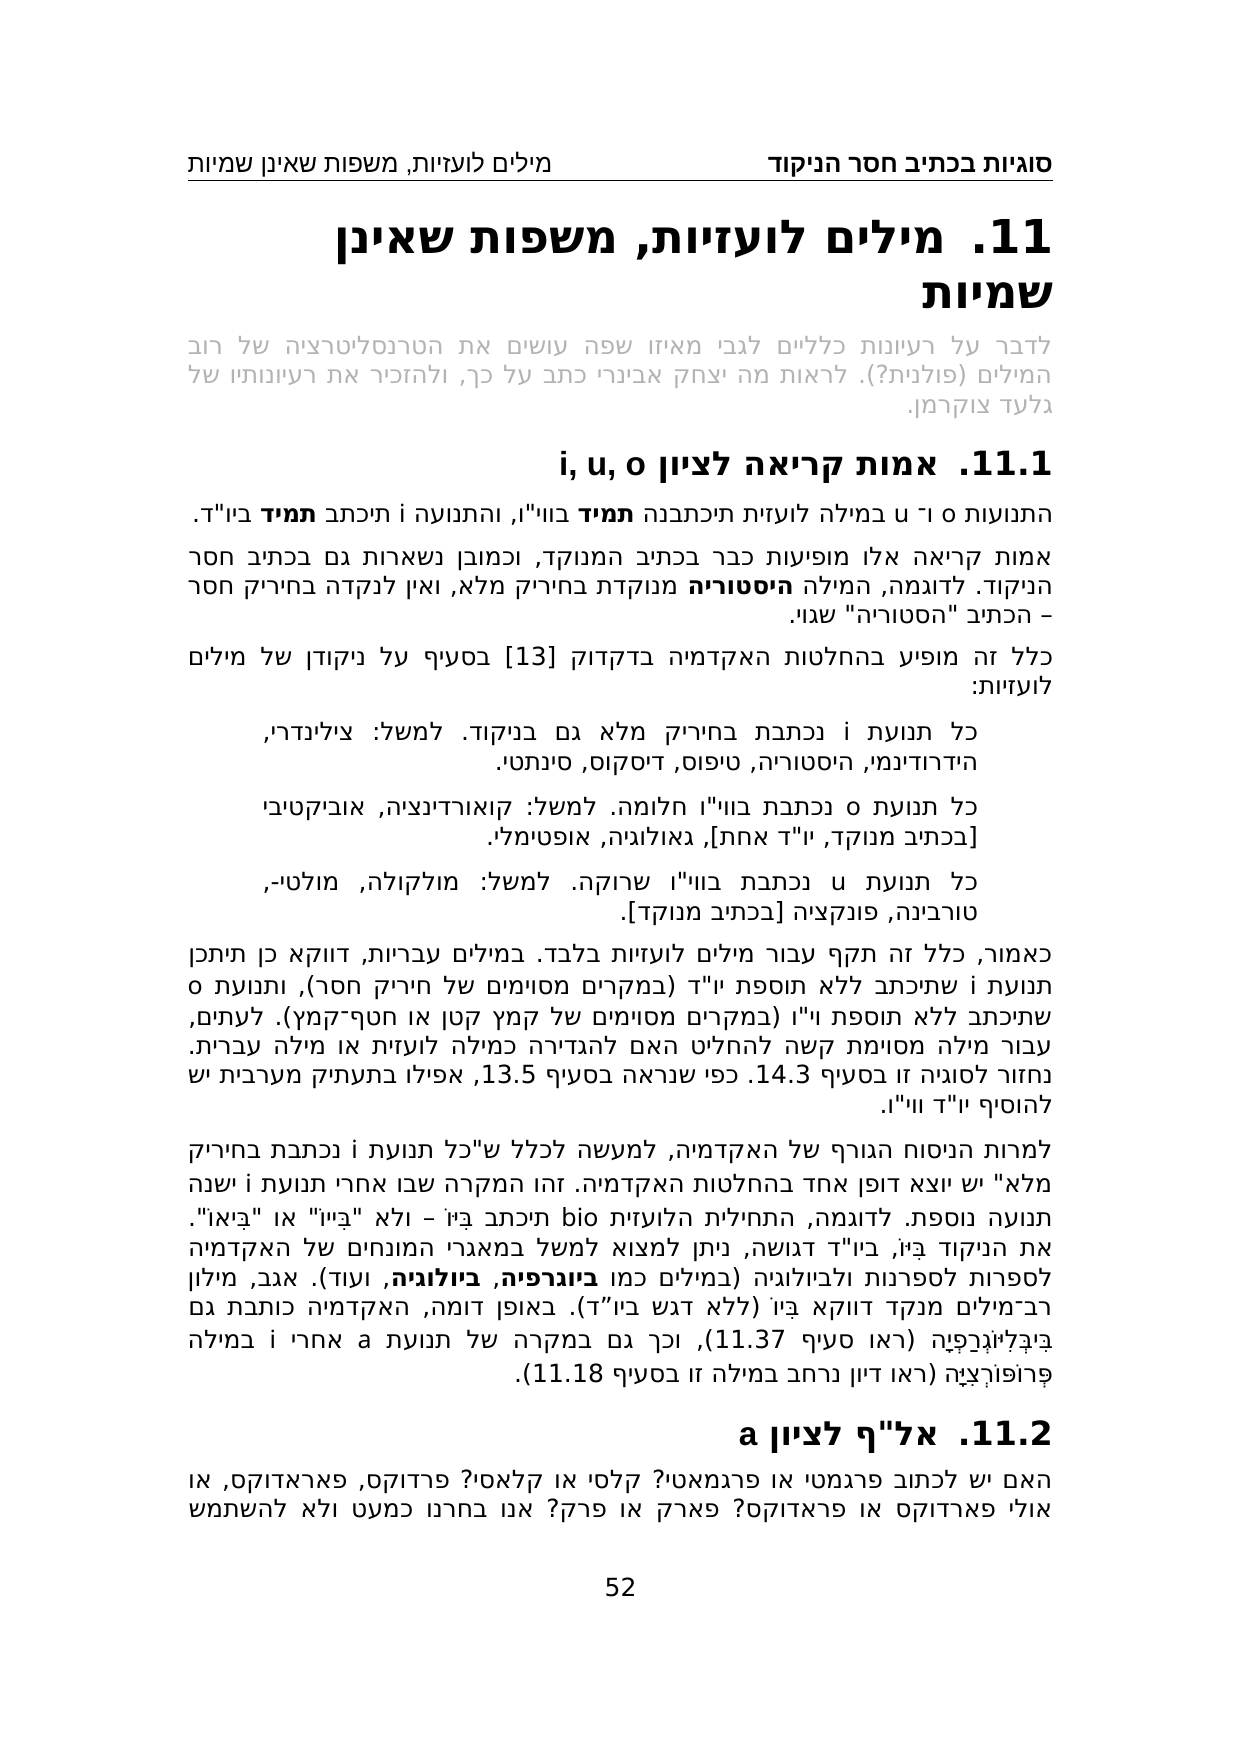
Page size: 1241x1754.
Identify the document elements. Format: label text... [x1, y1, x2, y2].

text כלל זה מופיע בהחלטות האקדמיה בדקדוק [13] בסעיף על ניקודן של מילים לועזיות: [187, 642, 1053, 701]
text התנועות o ו־ u במילה לועזית תיכתבנה תמיד בווי"ו, והתנועה i תיכתב תמיד ביו"ד. [187, 495, 1053, 529]
text כאמור, כלל זה תקף עבור מילים לועזיות בלבד. במילים עבריות, דווקא כן תיתכן תנועת i שתיכתב ללא תוספת יו"ד (במקרים מסוימים של חיריק חסר), ותנועת o שתיכתב ללא תוספת וי"ו (במקרים מסוימים של קמץ קטן או חטף־קמץ). לעתים, עבור מילה מסוימת קשה להחליט האם להגדירה כמילה לועזית או מילה עברית. נחזור לסוגיה זו בסעיף 14.3. כפי שנראה בסעיף 13.5, אפילו בתעתיק מערבית יש להוסיף יו"ד ווי"ו. [187, 939, 1053, 1119]
text כל תנועת i נכתבת בחיריק מלא גם בניקוד. למשל: צילינדרי, הידרודינמי, היסטוריה, טיפוס, דיסקוס, סינתטי. [262, 713, 978, 776]
subtitle אמות קריאה לציון i, u, o [187, 444, 1053, 483]
text לדבר על רעיונות כלליים לגבי מאיזו שפה עושים את הטרנסליטרציה של רוב המילים (פולנית?). לראות מה יצחק אבינרי כתב על כך, ולהזכיר את רעיונותיו של גלעד צוקרמן. [187, 331, 1053, 419]
text אמות קריאה אלו מופיעות כבר בכתיב המנוקד, וכמובן נשארות גם בכתיב חסר הניקוד. לדוגמה, המילה היסטוריה מנוקדת בחיריק מלא, ואין לנקדה בחיריק חסר – הכתיב "הסטוריה" שגוי. [187, 542, 1053, 629]
text כל תנועת u נכתבת בווי"ו שרוקה. למשל: מולקולה, מולטי-, טורבינה, פונקציה [בכתיב מנוקד]. [262, 863, 978, 927]
text כל תנועת o נכתבת בווי"ו חלומה. למשל: קואורדינציה, אוביקטיבי [בכתיב מנוקד, יו"ד אחת], גאולוגיה, אופטימלי. [262, 788, 978, 852]
subtitle מילים לועזיות, משפות שאינן שמיות [187, 210, 1053, 319]
subtitle אל"ף לציון a [187, 1414, 1053, 1453]
text האם יש לכתוב פרגמטי או פרגמאטי? קלסי או קלאסי? פרדוקס, פאראדוקס, או אולי פארדוקס או פראדוקס? פארק או פרק? אנו בחרנו כמעט ולא להשתמש [187, 1465, 1053, 1524]
text למרות הניסוח הגורף של האקדמיה, למעשה לכלל ש"כל תנועת i נכתבת בחיריק מלא" יש יוצא דופן אחד בהחלטות האקדמיה. זהו המקרה שבו אחרי תנועת i ישנה תנועה נוספת. לדוגמה, התחילית הלועזית bio תיכתב בִּיּוֹ – ולא "בִּייוֹ" או "בִּיאוֹ". את הניקוד בִּיּוֹ, ביו"ד דגושה, ניתן למצוא למשל במאגרי המונחים של האקדמיה לספרות לספרנות ולביולוגיה (במילים כמו ביוגרפיה, ביולוגיה, ועוד). אגב, מילון רב־מילים מנקד דווקא בִּיוֹ (ללא דגש ביו”ד). באופן דומה, האקדמיה כותבת גם בִּיבְּלִיּוֹגְרַפְיָה (ראו סעיף 11.37), וכך גם במקרה של תנועת a אחרי i במילה פְּרוֹפּוֹרְצִיָּה (ראו דיון נרחב במילה זו בסעיף 11.18). [187, 1132, 1053, 1389]
